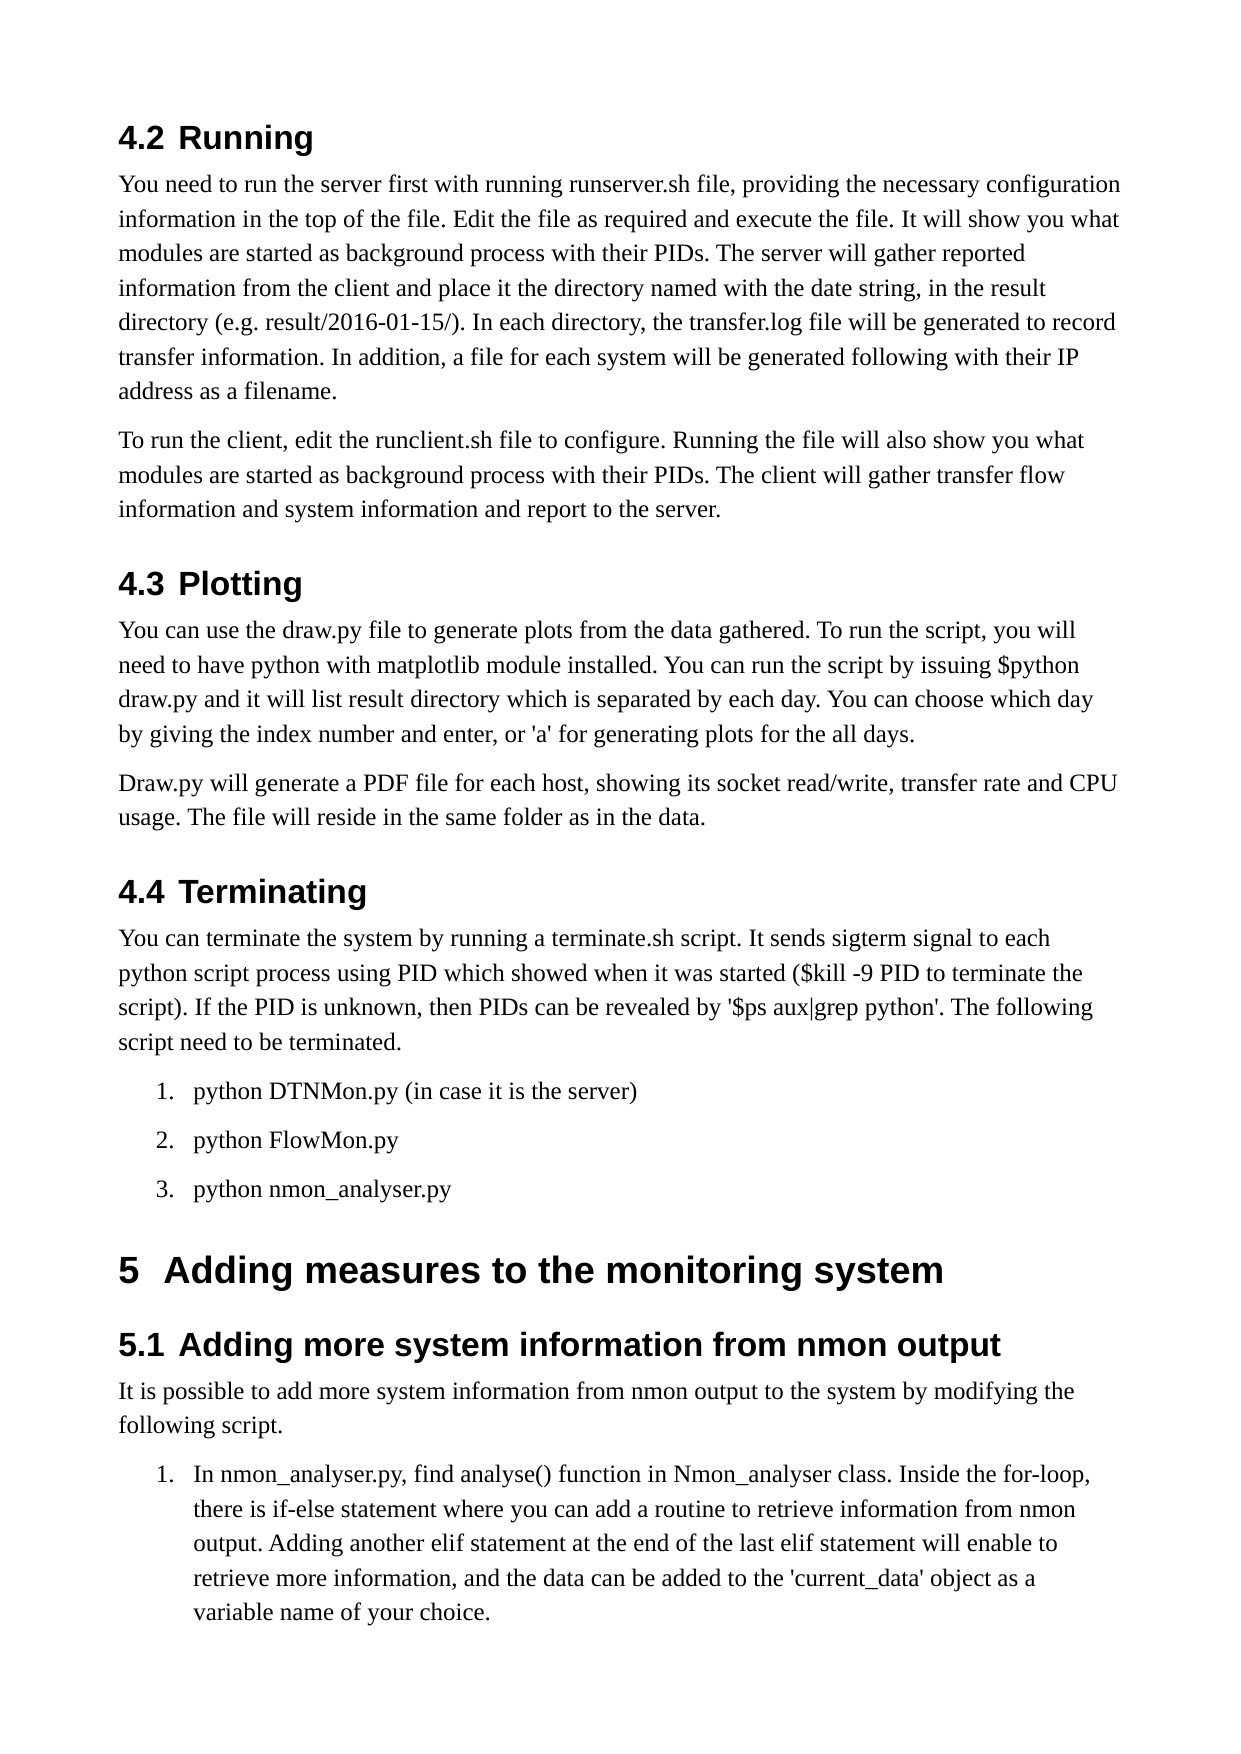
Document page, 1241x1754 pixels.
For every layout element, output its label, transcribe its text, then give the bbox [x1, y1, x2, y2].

text You can terminate the system by running a terminate.sh script. It sends sigterm signal to each python script process using PID which showed when it was started ($kill -9 PID to terminate the script). If the PID is unknown, then PIDs can be revealed by '$ps aux|grep python'. The following script need to be terminated. [118, 923, 1122, 1055]
list In nmon_analyser.py, find analyse() function in Nmon_analyser class. Inside the for-loop, there is if-else statement where you can add a routine to retrieve information from nmon output. Adding another elif statement at the end of the last elif statement will enable to retrieve more information, and the data can be added to the 'current_data' object as a variable name of your choice. [156, 1459, 1122, 1626]
subtitle Running [118, 118, 1122, 157]
list python FlowMon.py [156, 1125, 1122, 1153]
subtitle Adding more system information from nmon output [118, 1325, 1122, 1363]
subtitle Plotting [118, 564, 1122, 603]
text It is possible to add more system information from nmon output to the system by modifying the following script. [118, 1376, 1122, 1439]
list python DTNMon.py (in case it is the server) [156, 1076, 1122, 1104]
subtitle Terminating [118, 872, 1122, 911]
text Draw.py will generate a PDF file for each host, showing its socket read/write, transfer rate and CPU usage. The file will reside in the same folder as in the data. [118, 768, 1122, 831]
list python nmon_analyser.py [156, 1174, 1122, 1203]
text You can use the draw.py file to generate plots from the data gathered. To run the script, you will need to have python with matplotlib module installed. You can run the script by issuing $python draw.py and it will list result directory which is separated by each day. You can choose which day by giving the index number and enter, or 'a' for generating plots for the all days. [118, 615, 1122, 747]
text To run the client, edit the runclient.sh file to configure. Running the file will also show you what modules are started as background process with their PIDs. The client will gather transfer flow information and system information and report to the server. [118, 425, 1122, 523]
text You need to run the server first with running runserver.sh file, providing the necessary configuration information in the top of the file. Edit the file as required and execute the file. It will show you what modules are started as background process with their PIDs. The server will gather reported information from the client and place it the directory named with the date string, in the result directory (e.g. result/2016-01-15/). In each directory, the transfer.log file will be generated to record transfer information. In addition, a file for each system will be generated following with their IP address as a filename. [118, 169, 1122, 405]
subtitle Adding measures to the monitoring system [118, 1248, 1122, 1292]
